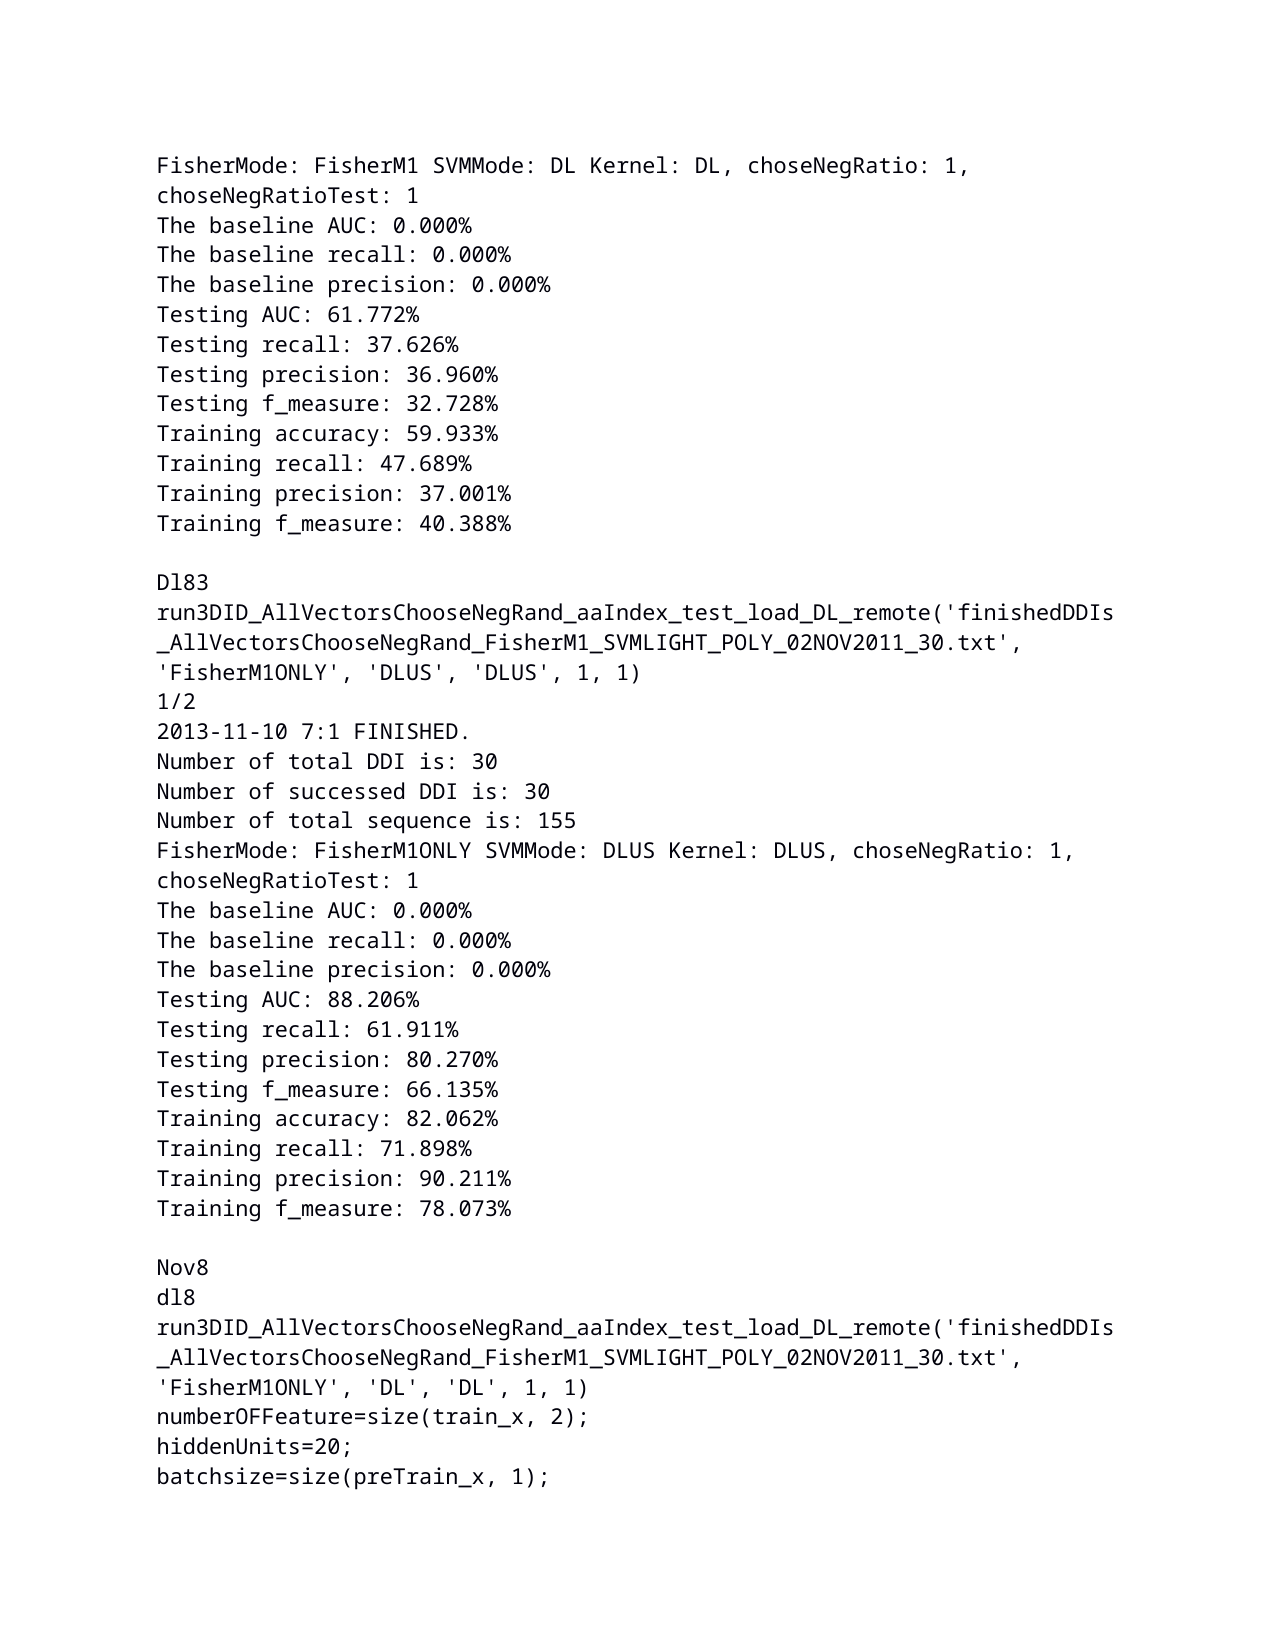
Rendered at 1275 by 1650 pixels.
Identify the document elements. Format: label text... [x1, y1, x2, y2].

text The baseline AUC: 0.000% [156, 895, 1118, 924]
text Testing f_measure: 66.135% [156, 1073, 1118, 1103]
text Testing f_measure: 32.728% [156, 388, 1118, 418]
text Training precision: 90.211% [156, 1163, 1118, 1193]
text Training f_measure: 40.388% [156, 507, 1118, 537]
text FisherMode: FisherM1 SVMMode: DL Kernel: DL, choseNegRatio: 1, choseNegRatioTest: 1 [156, 150, 1118, 209]
text Testing AUC: 88.206% [156, 984, 1118, 1014]
text Testing precision: 80.270% [156, 1044, 1118, 1073]
text Testing AUC: 61.772% [156, 299, 1118, 329]
text Training accuracy: 59.933% [156, 418, 1118, 448]
text Testing precision: 36.960% [156, 358, 1118, 388]
text Training recall: 47.689% [156, 448, 1118, 478]
text Number of successed DDI is: 30 [156, 776, 1118, 805]
text The baseline recall: 0.000% [156, 924, 1118, 954]
text Nov8 [156, 1252, 1118, 1282]
text Training accuracy: 82.062% [156, 1103, 1118, 1133]
text 2013-11-10 7:1 FINISHED. [156, 716, 1118, 746]
text Dl83 [156, 567, 1118, 597]
text hiddenUnits=20; [156, 1431, 1118, 1461]
text run3DID_AllVectorsChooseNegRand_aaIndex_test_load_DL_remote('finishedDDIs_AllVectorsChooseNegRand_FisherM1_SVMLIGHT_POLY_02NOV2011_30.txt', 'FisherM1ONLY', 'DL', 'DL', 1, 1) [156, 1312, 1118, 1401]
text dl8 [156, 1282, 1118, 1312]
text Training precision: 37.001% [156, 478, 1118, 507]
text numberOFFeature=size(train_x, 2); [156, 1401, 1118, 1431]
text The baseline recall: 0.000% [156, 239, 1118, 269]
text Number of total DDI is: 30 [156, 746, 1118, 776]
text 1/2 [156, 686, 1118, 716]
text The baseline precision: 0.000% [156, 954, 1118, 984]
text Training recall: 71.898% [156, 1133, 1118, 1163]
text Number of total sequence is: 155 [156, 805, 1118, 835]
text Testing recall: 37.626% [156, 329, 1118, 358]
text FisherMode: FisherM1ONLY SVMMode: DLUS Kernel: DLUS, choseNegRatio: 1, choseNegRatioTest: 1 [156, 835, 1118, 895]
text run3DID_AllVectorsChooseNegRand_aaIndex_test_load_DL_remote('finishedDDIs_AllVectorsChooseNegRand_FisherM1_SVMLIGHT_POLY_02NOV2011_30.txt', 'FisherM1ONLY', 'DLUS', 'DLUS', 1, 1) [156, 597, 1118, 686]
text Testing recall: 61.911% [156, 1014, 1118, 1044]
text Training f_measure: 78.073% [156, 1193, 1118, 1222]
text The baseline AUC: 0.000% [156, 209, 1118, 239]
text batchsize=size(preTrain_x, 1); [156, 1461, 1118, 1491]
text The baseline precision: 0.000% [156, 269, 1118, 299]
